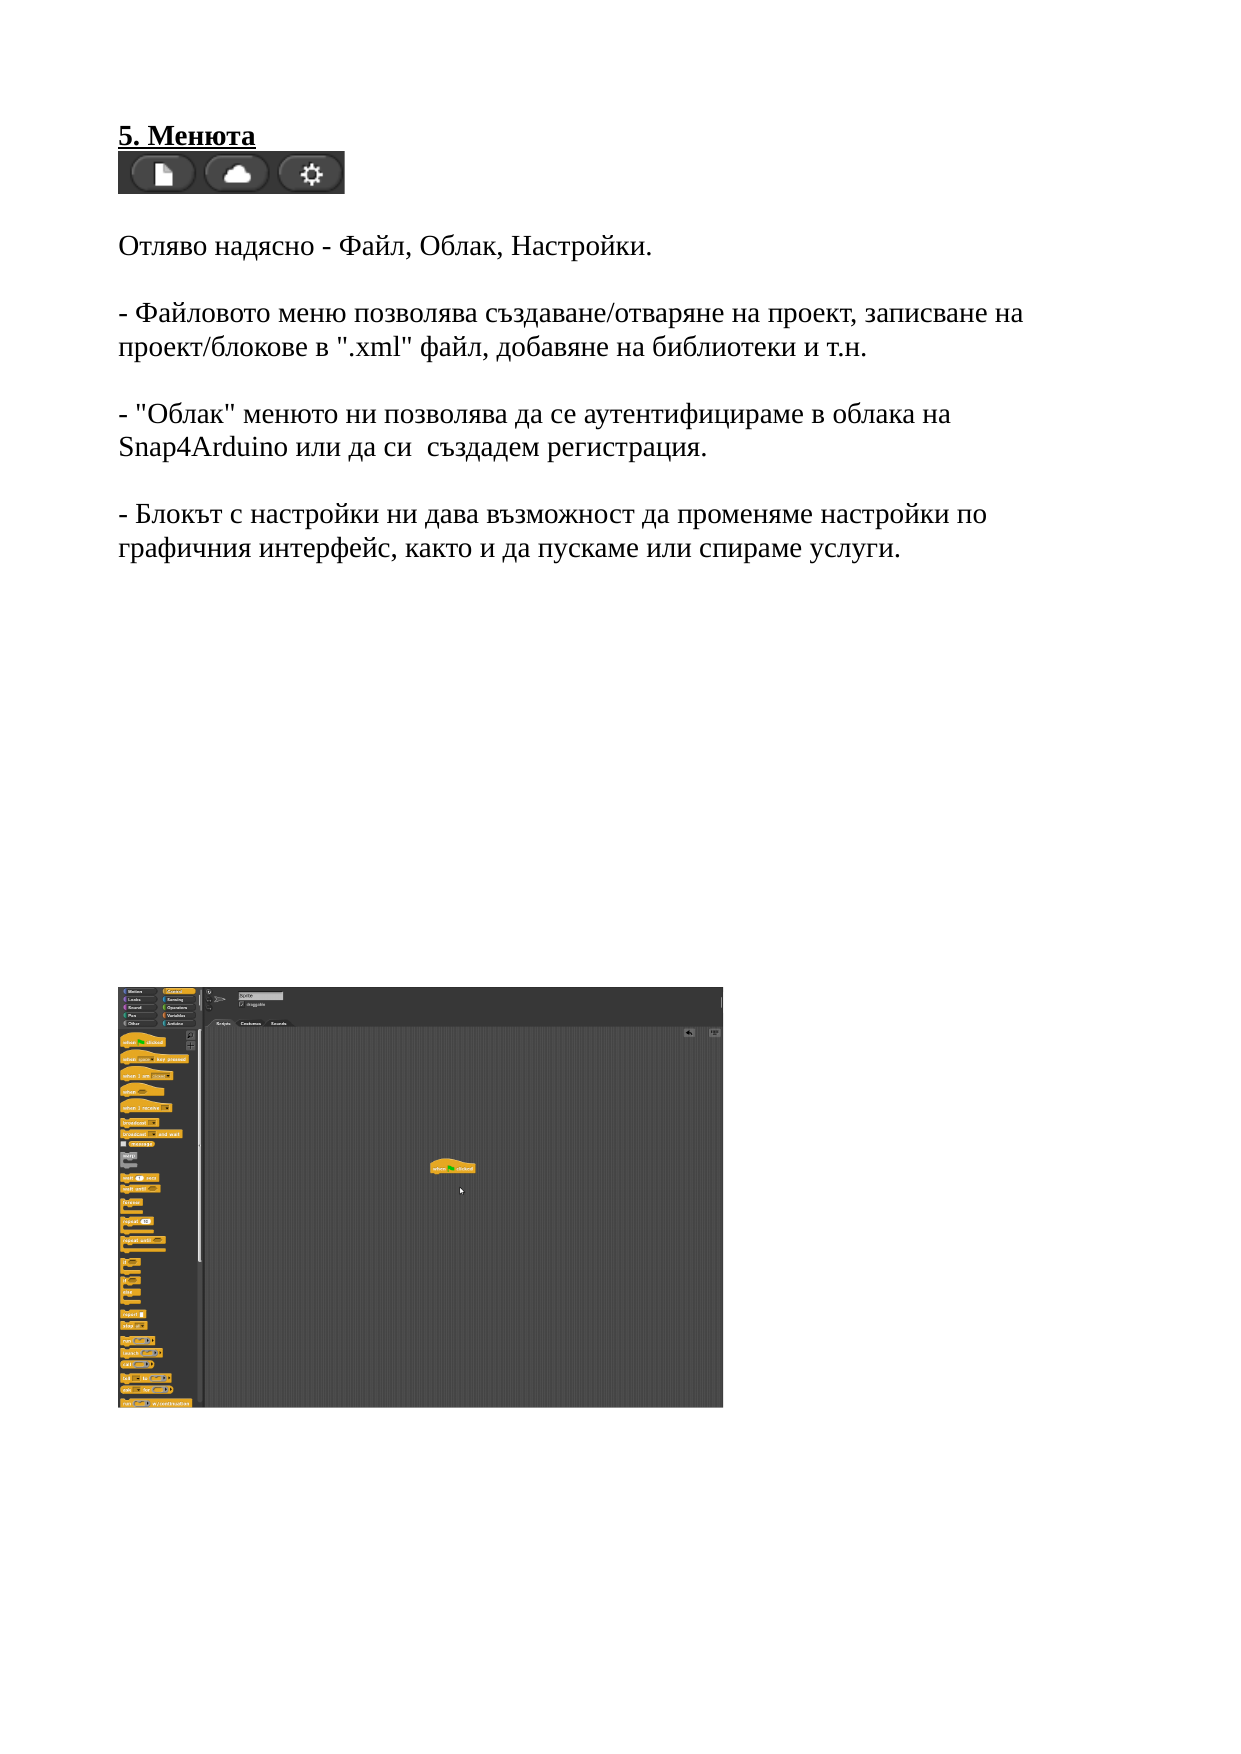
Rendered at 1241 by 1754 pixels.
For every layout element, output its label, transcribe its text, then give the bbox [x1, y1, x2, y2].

text - "Облак" менюто ни позволява да се аутентифицираме в облака на Snap4Arduino или да си създадем регистрация. [118, 396, 1122, 463]
text 5. Менюта [118, 118, 1122, 152]
text - Файловото меню позволява създаване/отваряне на проект, записване на проект/блокове в ".xml" файл, добавяне на библиотеки и т.н. [118, 295, 1122, 362]
picture [118, 151, 345, 194]
text - Блокът с настройки ни дава възможност да променяме настройки по графичния интерфейс, както и да пускаме или спираме услуги. [118, 497, 1122, 564]
picture [118, 987, 724, 1408]
text Отляво надясно - Файл, Облак, Настройки. [118, 228, 1122, 262]
